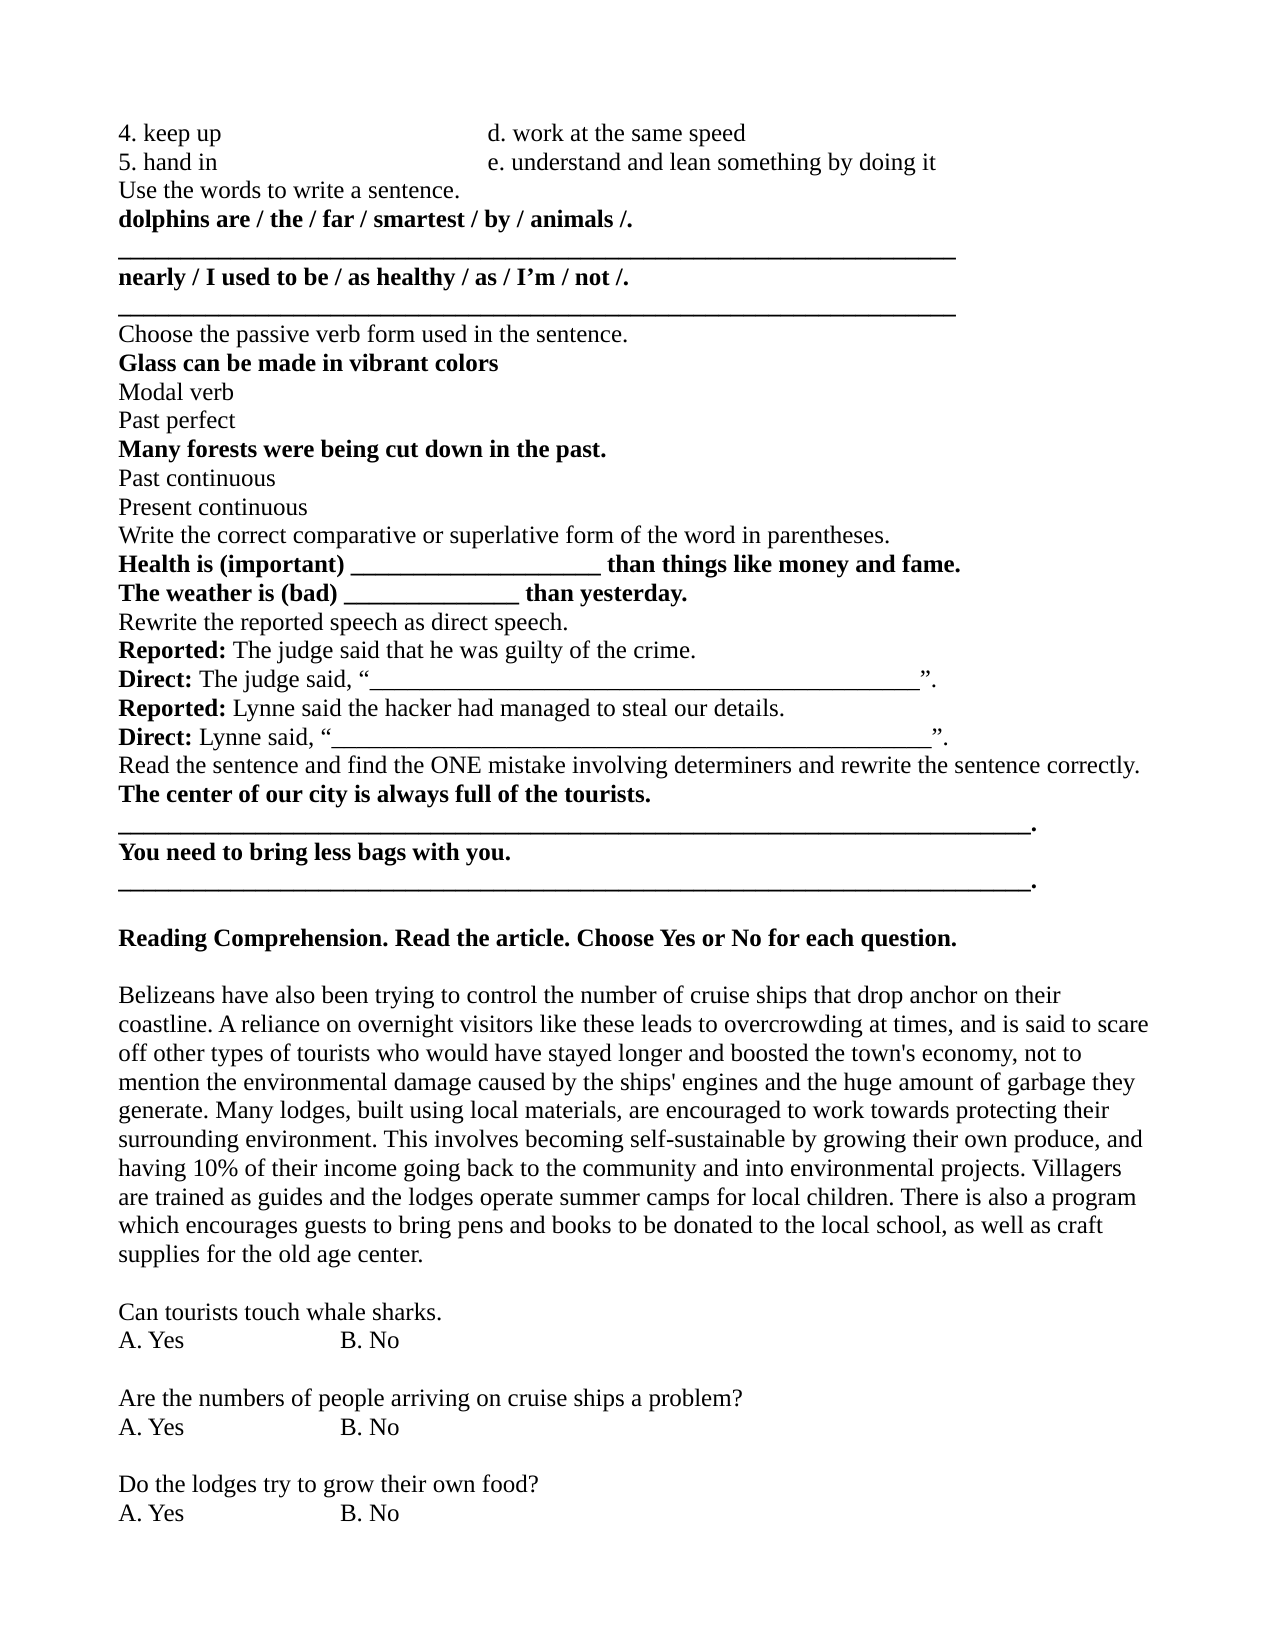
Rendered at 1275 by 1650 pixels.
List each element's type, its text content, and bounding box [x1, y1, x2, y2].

text Rewrite the reported speech as direct speech. [118, 607, 1157, 636]
text Direct: The judge said, “____________________________________________”. [118, 664, 1157, 693]
text Reading Comprehension. Read the article. Choose Yes or No for each question. [118, 923, 1157, 952]
text Direct: Lynne said, “________________________________________________”. [118, 722, 1157, 751]
text Present continuous [118, 492, 1157, 521]
text Health is (important) ____________________ than things like money and fame. [118, 549, 1157, 578]
text The weather is (bad) ______________ than yesterday. [118, 578, 1157, 607]
text nearly / I used to be / as healthy / as / I’m / not /. [118, 262, 1157, 291]
text Reported: The judge said that he was guilty of the crime. [118, 636, 1157, 664]
text Read the sentence and find the ONE mistake involving determiners and rewrite the sentence correctly. [118, 751, 1157, 779]
text Do the lodges try to grow their own food? [118, 1469, 1157, 1498]
text Belizeans have also been trying to control the number of cruise ships that drop anchor on their coastline. A reliance on overnight visitors like these leads to overcrowding at times, and is said to scare off other types of tourists who would have stayed longer and boosted the town's economy, not to mention the environmental damage caused by the ships' engines and the huge amount of garbage they generate. Many lodges, built using local materials, are encouraged to work towards protecting their surrounding environment. This involves becoming self-sustainable by growing their own produce, and having 10% of their income going back to the community and into environmental projects. Villagers are trained as guides and the lodges operate summer camps for local children. There is also a program which encourages guests to bring pens and books to be donated to the local school, as well as craft supplies for the old age center. [118, 981, 1157, 1268]
text You need to bring less bags with you. [118, 837, 1157, 866]
text 5. hand in e. understand and lean something by doing it [118, 147, 1157, 176]
text dolphins are / the / far / smartest / by / animals /. [118, 204, 1157, 233]
text A. Yes B. No [118, 1498, 1157, 1527]
text 4. keep up d. work at the same speed [118, 118, 1157, 147]
text _________________________________________________________________________. [118, 866, 1157, 894]
text Glass can be made in vibrant colors [118, 348, 1157, 377]
text A. Yes B. No [118, 1412, 1157, 1441]
text Many forests were being cut down in the past. [118, 434, 1157, 463]
text Modal verb [118, 377, 1157, 406]
text Reported: Lynne said the hacker had managed to steal our details. [118, 693, 1157, 722]
text Past continuous [118, 463, 1157, 492]
text Choose the passive verb form used in the sentence. [118, 319, 1157, 348]
text Can tourists touch whale sharks. [118, 1297, 1157, 1326]
text ___________________________________________________________________ [118, 233, 1157, 262]
text A. Yes B. No [118, 1326, 1157, 1354]
text Use the words to write a sentence. [118, 176, 1157, 204]
text Write the correct comparative or superlative form of the word in parentheses. [118, 521, 1157, 549]
text Past perfect [118, 406, 1157, 434]
text ___________________________________________________________________ [118, 291, 1157, 319]
text The center of our city is always full of the tourists. [118, 779, 1157, 808]
text Are the numbers of people arriving on cruise ships a problem? [118, 1383, 1157, 1412]
text _________________________________________________________________________. [118, 808, 1157, 837]
